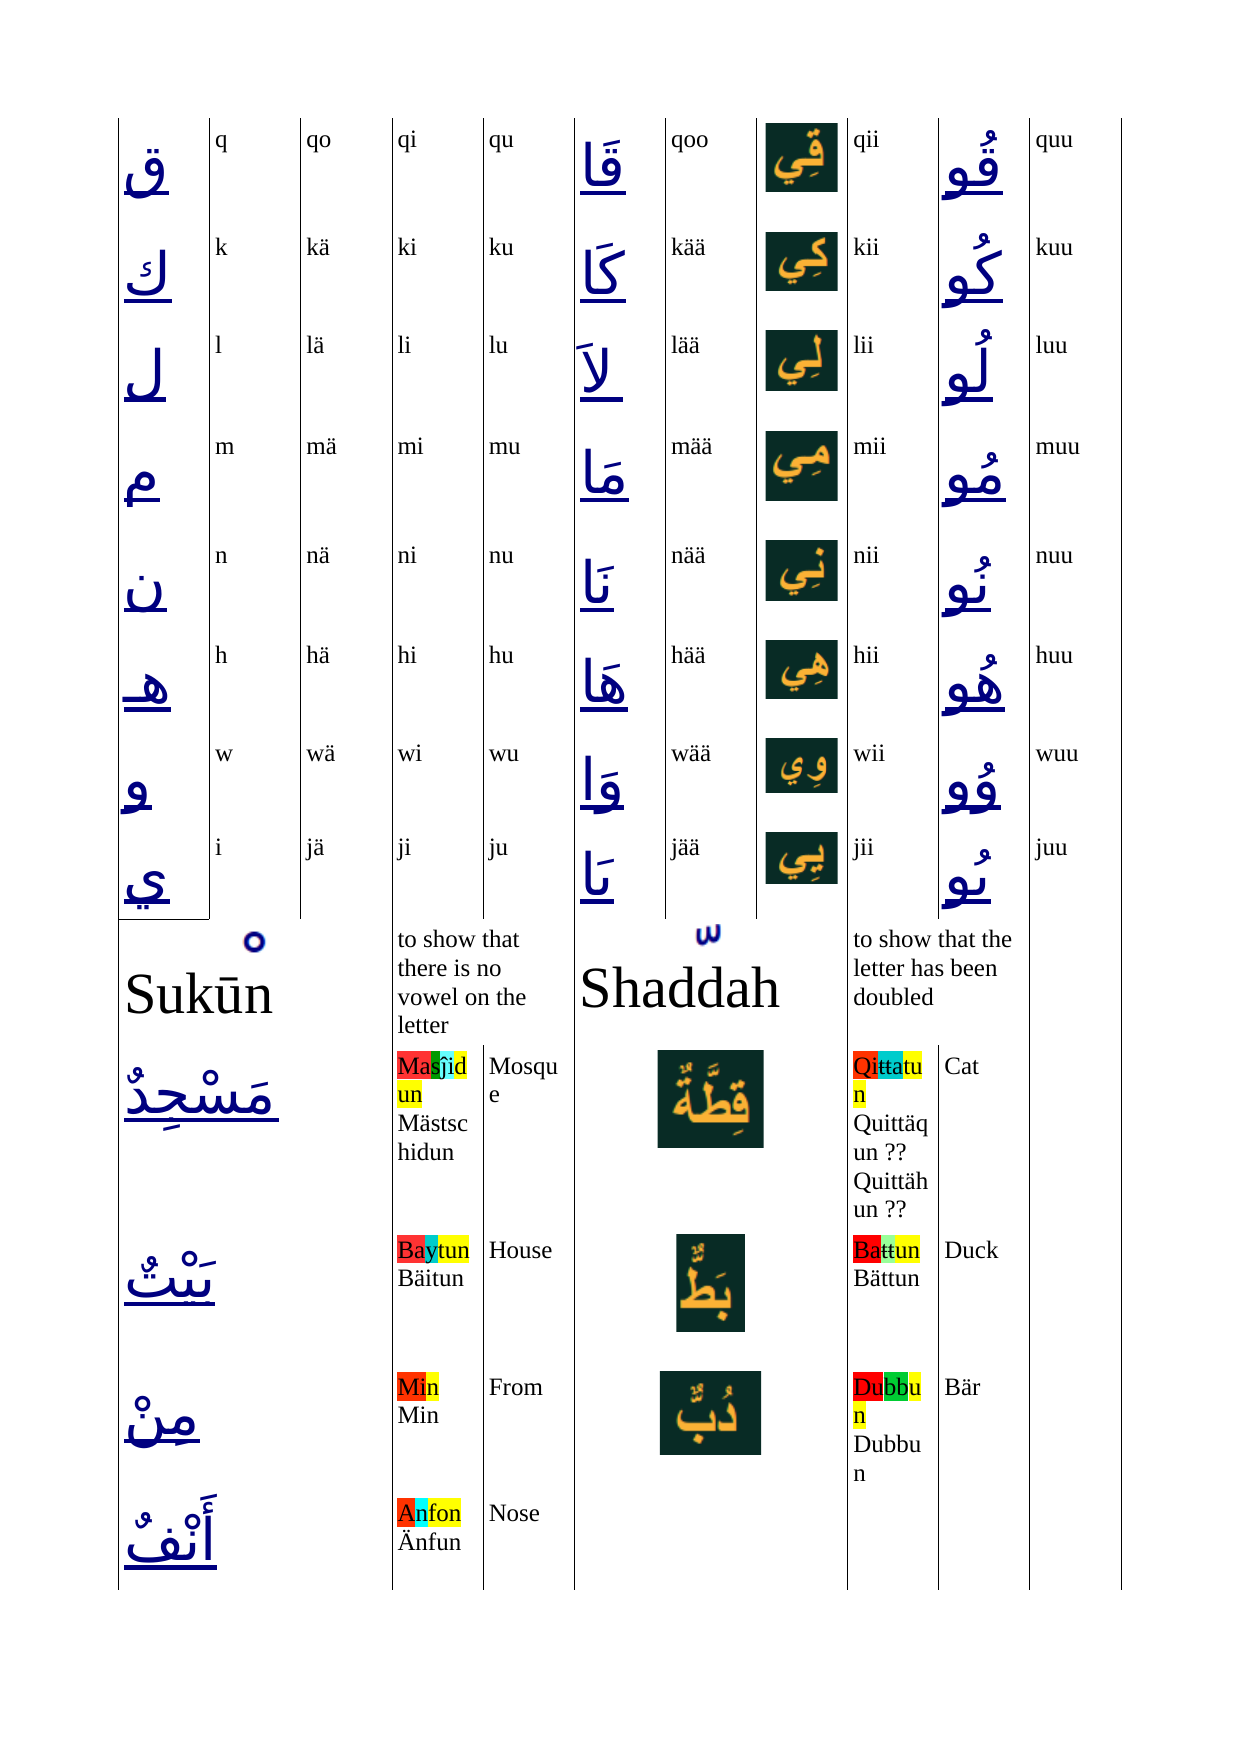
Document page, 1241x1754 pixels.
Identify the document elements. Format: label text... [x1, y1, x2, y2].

table_cell [757, 425, 847, 535]
table_cell مَا [575, 425, 665, 535]
table_cell [757, 733, 847, 827]
table_cell l [210, 325, 300, 425]
table_cell wuu [1030, 733, 1121, 827]
table_cell li [393, 325, 483, 425]
picture [765, 540, 838, 601]
table_cell [575, 1045, 847, 1229]
table_cell Qiŧŧatun Quittäqun ??Quittähun ?? [848, 1045, 938, 1229]
table_cell Baytun Bäitun [393, 1229, 483, 1366]
table_cell Bär [939, 1366, 1029, 1493]
table_cell ق [119, 118, 209, 226]
picture [686, 924, 735, 953]
table_cell Baŧŧun Bättun [848, 1229, 938, 1366]
table_cell From [484, 1366, 574, 1493]
table_cell [1030, 919, 1121, 1045]
table_cell ل [119, 325, 209, 425]
table_cell ju [484, 827, 574, 918]
table_cell to show that there is no vowel on the letter [393, 919, 574, 1045]
table_cell [1030, 1229, 1121, 1366]
picture [765, 330, 838, 391]
table_cell q [210, 118, 300, 226]
table_cell [1030, 1045, 1121, 1229]
table_cell [757, 635, 847, 733]
table_cell qu [484, 118, 574, 226]
table_cell وَا [575, 733, 665, 827]
table_cell Nose [484, 1493, 574, 1590]
table_cell mää [666, 425, 756, 535]
table_cell هـ [119, 635, 209, 733]
table_cell نَا [575, 535, 665, 634]
table_cell wää [666, 733, 756, 827]
table_cell kii [848, 226, 938, 325]
table_cell و [119, 733, 209, 827]
table_cell hä [301, 635, 392, 733]
table_cell jii [848, 827, 938, 918]
table_cell [757, 118, 847, 226]
table_cell mu [484, 425, 574, 535]
table_cell وُو [939, 733, 1029, 827]
table_cell Dubbun Dubbun [848, 1366, 938, 1493]
picture [765, 232, 838, 291]
table_cell nu [484, 535, 574, 634]
table_cell muu [1030, 425, 1121, 535]
table_cell huu [1030, 635, 1121, 733]
table_cell wi [393, 733, 483, 827]
table_cell [1030, 1493, 1121, 1590]
table_cell mä [301, 425, 392, 535]
table_cell hää [666, 635, 756, 733]
table_cell مِنْ [119, 1366, 392, 1493]
table_cell أَنْفٌ [119, 1493, 392, 1590]
table_cell mi [393, 425, 483, 535]
table_cell mii [848, 425, 938, 535]
table_cell [757, 325, 847, 425]
table_cell [848, 1493, 938, 1590]
table_cell قَا [575, 118, 665, 226]
table_cell hi [393, 635, 483, 733]
table_cell kää [666, 226, 756, 325]
table_cell w [210, 733, 300, 827]
picture [676, 1234, 745, 1332]
table_cell هَا [575, 635, 665, 733]
picture [657, 1050, 764, 1148]
table_cell ي [119, 827, 209, 918]
table_cell Mosque [484, 1045, 574, 1229]
table_cell ni [393, 535, 483, 634]
table_cell qo [301, 118, 392, 226]
picture [765, 431, 838, 501]
picture [765, 123, 838, 192]
table_cell h [210, 635, 300, 733]
table_cell lä [301, 325, 392, 425]
picture [765, 640, 838, 699]
table_cell m [210, 425, 300, 535]
table_cell kuu [1030, 226, 1121, 325]
table_cell Sukūn [119, 919, 392, 1045]
table_cell قُو [939, 118, 1029, 226]
table_cell [575, 1229, 847, 1366]
table_cell ك [119, 226, 209, 325]
table_cell nä [301, 535, 392, 634]
table_cell Masĵidun Mästschidun [393, 1045, 483, 1229]
table_cell [1030, 1366, 1121, 1493]
table_cell ki [393, 226, 483, 325]
table_cell نُو [939, 535, 1029, 634]
table_cell jää [666, 827, 756, 918]
table_cell House [484, 1229, 574, 1366]
table_cell [575, 1366, 847, 1493]
table_cell [757, 827, 847, 918]
table_cell jä [301, 827, 392, 918]
table_cell Duck [939, 1229, 1029, 1366]
table_cell Cat [939, 1045, 1029, 1229]
table_cell qii [848, 118, 938, 226]
table_cell nuu [1030, 535, 1121, 634]
table_cell lää [666, 325, 756, 425]
table_cell kä [301, 226, 392, 325]
table_cell juu [1030, 827, 1121, 918]
table_cell to show that the letter has been doubled [848, 919, 1029, 1045]
table_cell م [119, 425, 209, 535]
table_cell يَا [575, 827, 665, 918]
table_cell [757, 535, 847, 634]
table_cell [939, 1493, 1029, 1590]
table_cell k [210, 226, 300, 325]
table_cell qoo [666, 118, 756, 226]
table_cell كَا [575, 226, 665, 325]
table_cell Min Min [393, 1366, 483, 1493]
picture [235, 924, 275, 959]
table_cell Shaddah [575, 919, 847, 1045]
table_cell هُو [939, 635, 1029, 733]
table_cell qi [393, 118, 483, 226]
table_cell Anfon Änfun [393, 1493, 483, 1590]
table_cell wä [301, 733, 392, 827]
table_cell ku [484, 226, 574, 325]
table_cell wu [484, 733, 574, 827]
table_cell nää [666, 535, 756, 634]
picture [765, 832, 838, 884]
table_cell i [210, 827, 300, 918]
table_cell ji [393, 827, 483, 918]
table_cell quu [1030, 118, 1121, 226]
table_cell مُو [939, 425, 1029, 535]
table_cell wii [848, 733, 938, 827]
table_cell lii [848, 325, 938, 425]
table_cell لُو [939, 325, 1029, 425]
table_cell n [210, 535, 300, 634]
table_cell lu [484, 325, 574, 425]
table_cell [575, 1493, 847, 1590]
table_cell ن [119, 535, 209, 634]
table_cell [757, 226, 847, 325]
table_cell كُو [939, 226, 1029, 325]
picture [765, 738, 838, 793]
table_cell luu [1030, 325, 1121, 425]
table_cell مَسْجِدٌ [119, 1045, 392, 1229]
table_cell لاَ [575, 325, 665, 425]
picture [659, 1371, 762, 1455]
table_cell hu [484, 635, 574, 733]
table_cell يُو [939, 827, 1029, 918]
table_cell nii [848, 535, 938, 634]
table_cell hii [848, 635, 938, 733]
table_cell بَيْتٌ [119, 1229, 392, 1366]
